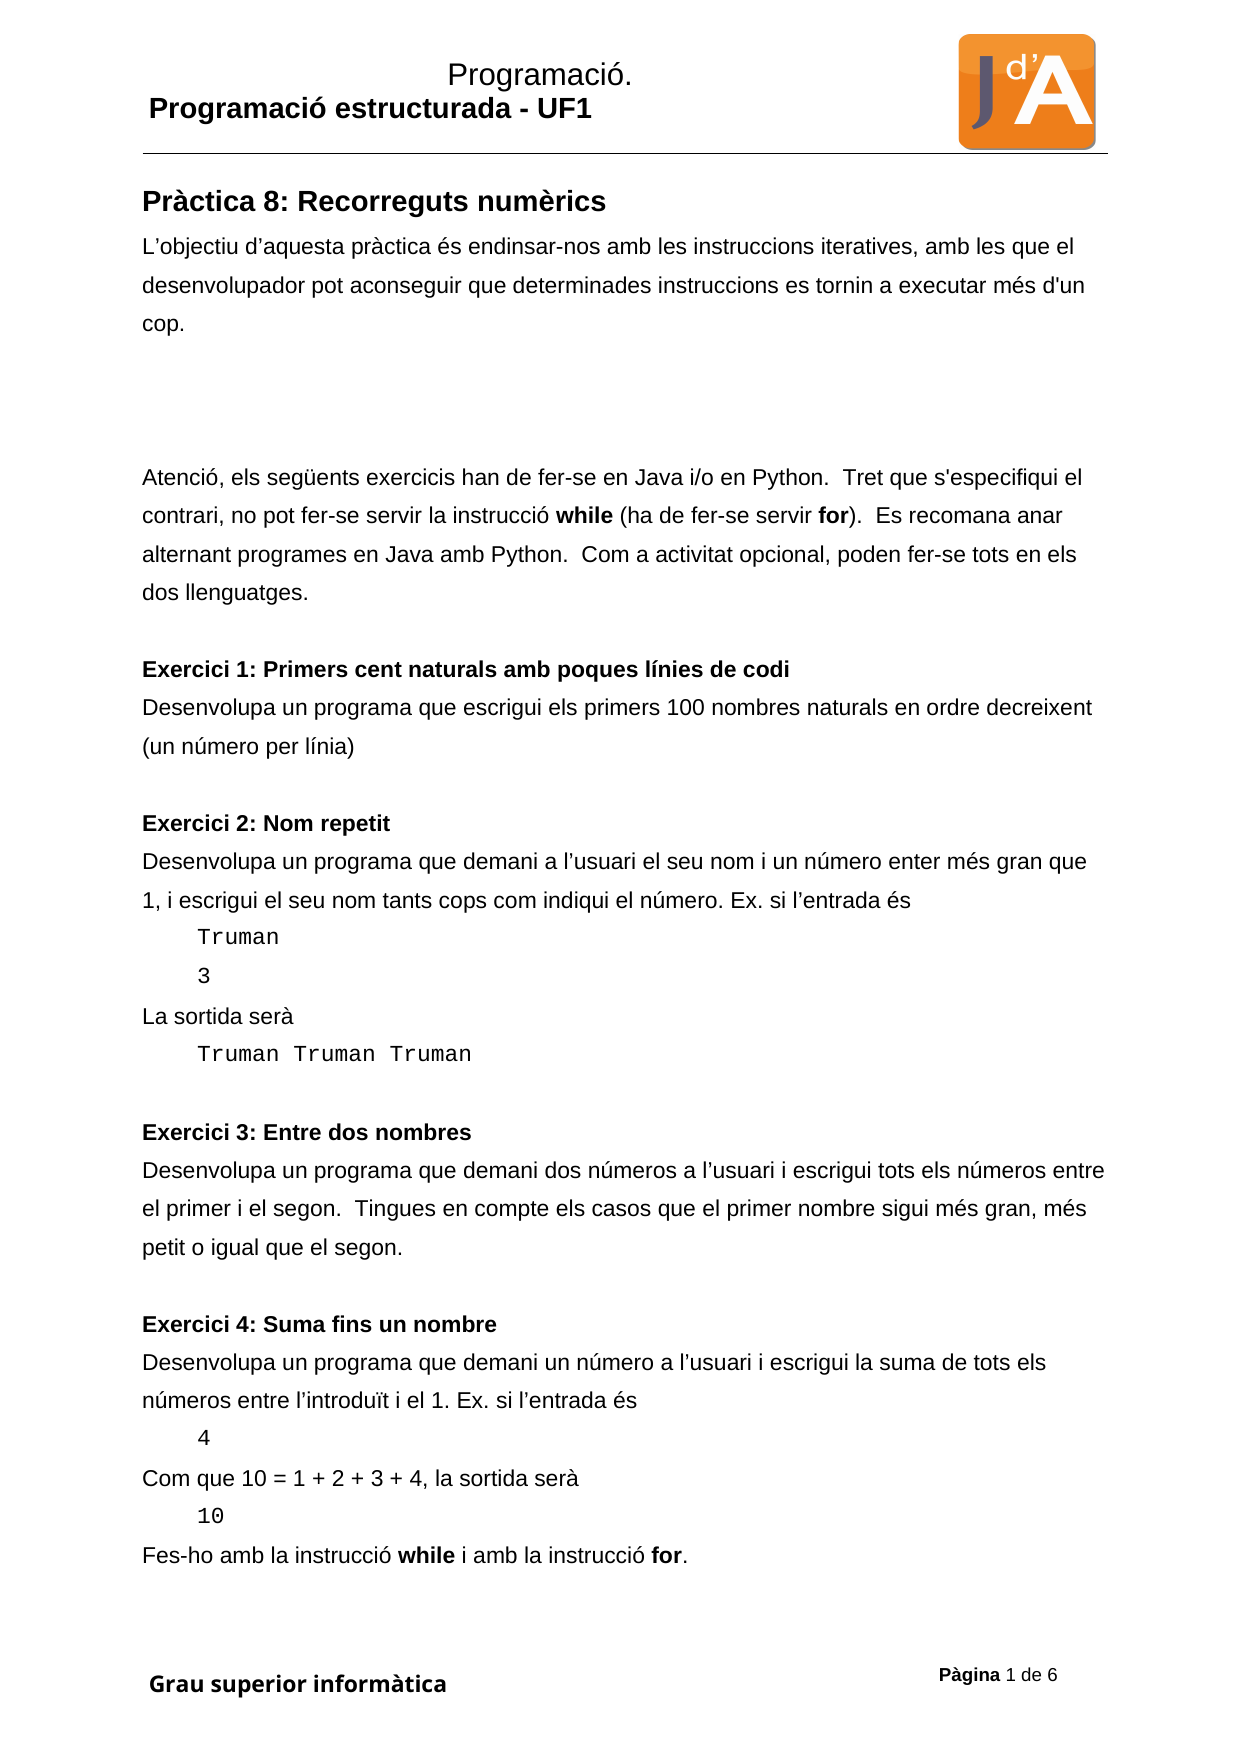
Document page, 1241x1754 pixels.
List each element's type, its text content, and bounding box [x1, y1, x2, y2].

text La sortida serà [142, 1003, 1107, 1029]
text Desenvolupa un programa que demani un número a l’usuari i escrigui la suma de tots els números entre l’introduït i el 1. Ex. si l’entrada és [142, 1350, 1107, 1414]
text Exercici 4: Suma fins un nombre [142, 1311, 1107, 1337]
text Desenvolupa un programa que escrigui els primers 100 nombres naturals en ordre decreixent (un número per línia) [142, 695, 1107, 759]
text Exercici 1: Primers cent naturals amb poques línies de codi [142, 657, 1107, 682]
text L’objectiu d’aquesta pràctica és endinsar-nos amb les instruccions iteratives, amb les que el desenvolupador pot aconseguir que determinades instruccions es tornin a executar més d'un cop. [142, 234, 1107, 336]
text Exercici 2: Nom repetit [142, 810, 1107, 836]
text 3 [142, 964, 1107, 991]
text Desenvolupa un programa que demani dos números a l’usuari i escrigui tots els números entre el primer i el segon. Tingues en compte els casos que el primer nombre sigui més gran, més petit o igual que el segon. [142, 1158, 1107, 1260]
text Exercici 3: Entre dos nombres [142, 1119, 1107, 1145]
text Atenció, els següents exercicis han de fer-se en Java i/o en Python. Tret que s'especifiqui el contrari, no pot fer-se servir la instrucció while (ha de fer-se servir for). Es recomana anar alternant programes en Java amb Python. Com a activitat opcional, poden fer-se tots en els dos llenguatges. [142, 464, 1107, 605]
text Truman Truman Truman [142, 1042, 1107, 1068]
text Com que 10 = 1 + 2 + 3 + 4, la sortida serà [142, 1466, 1107, 1491]
text Fes-ho amb la instrucció while i amb la instrucció for. [142, 1543, 1107, 1568]
text 10 [142, 1504, 1107, 1530]
text Truman [142, 926, 1107, 952]
text Pràctica 8: Recorreguts numèrics [142, 185, 1107, 218]
picture [958, 34, 1096, 150]
text 4 [142, 1427, 1107, 1453]
text Desenvolupa un programa que demani a l’usuari el seu nom i un número enter més gran que 1, i escrigui el seu nom tants cops com indiqui el número. Ex. si l’entrada és [142, 849, 1107, 913]
